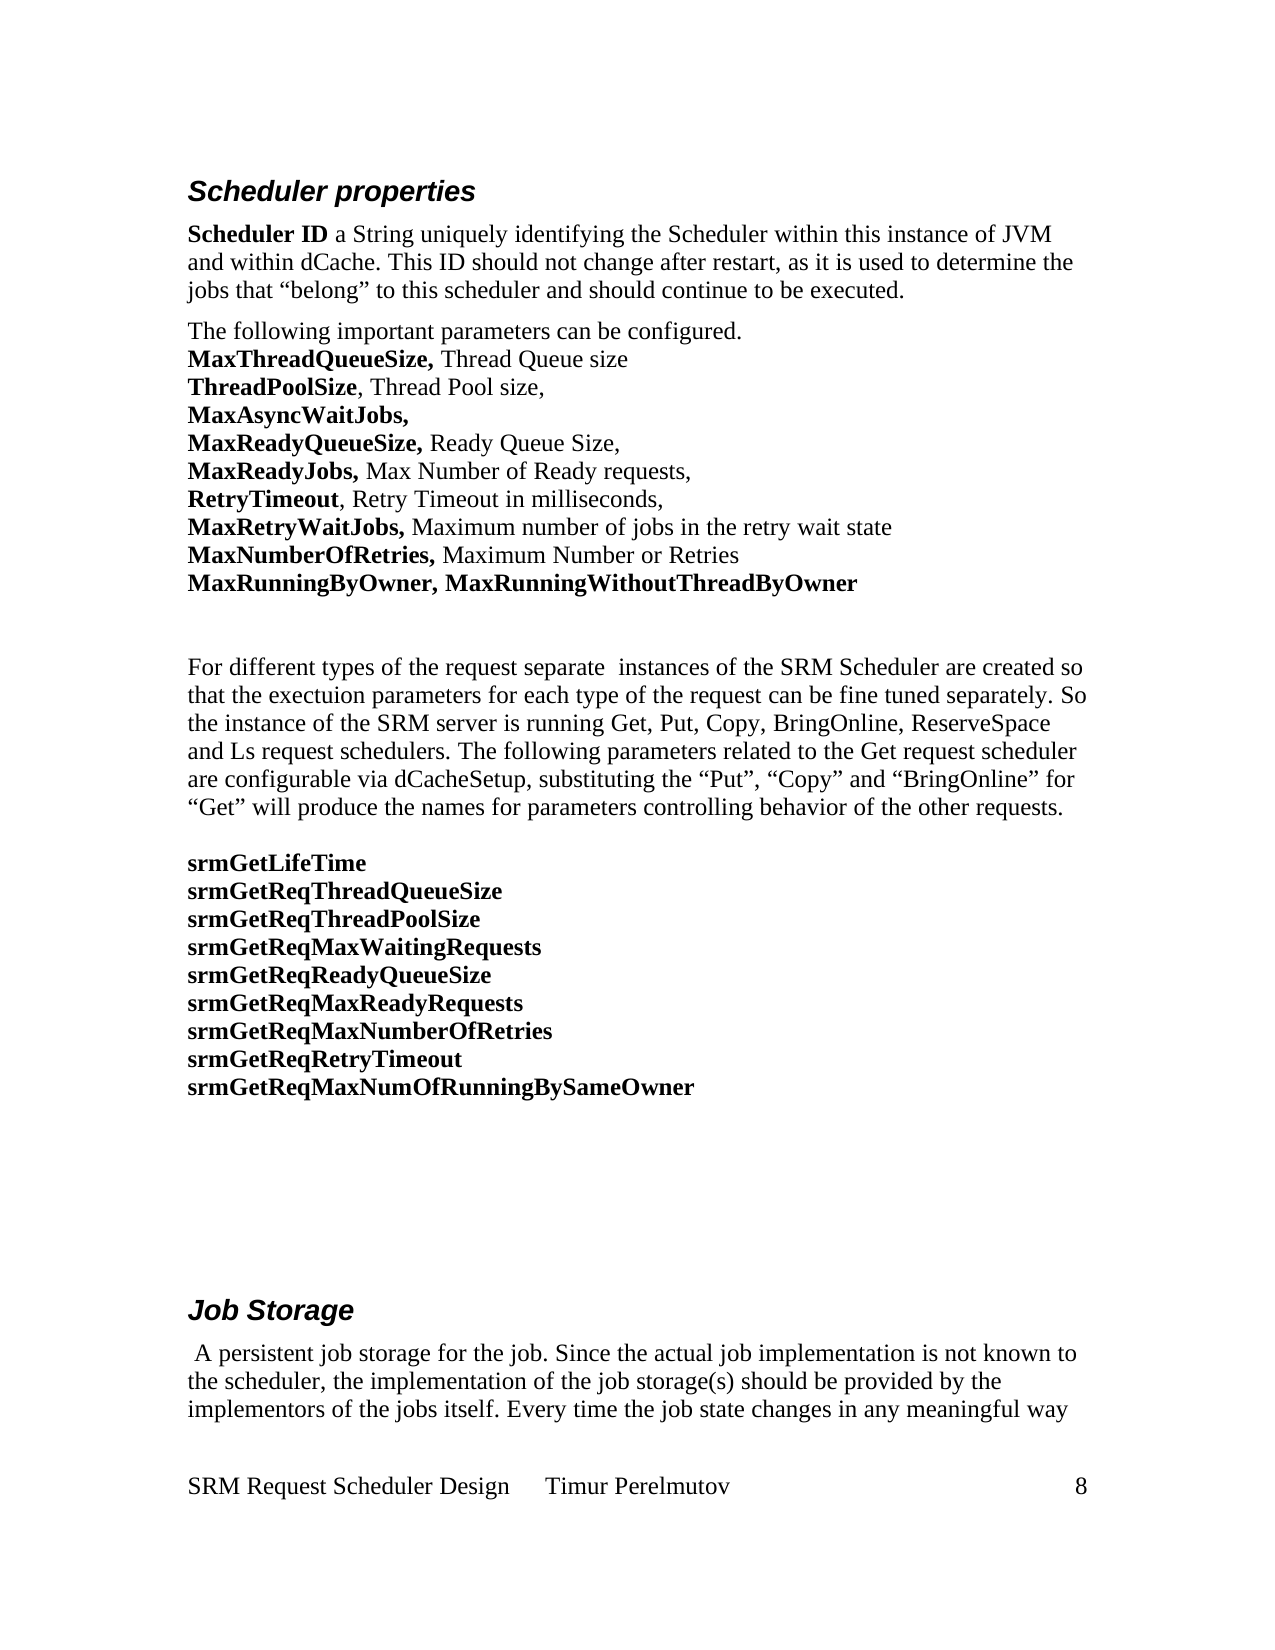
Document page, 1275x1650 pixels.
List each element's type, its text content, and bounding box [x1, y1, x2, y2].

text MaxReadyQueueSize, Ready Queue Size, [187, 429, 1087, 457]
text MaxThreadQueueSize, Thread Queue size [187, 344, 1087, 373]
text For different types of the request separate instances of the SRM Scheduler are created so that the exectuion parameters for each type of the request can be fine tuned separately. So the instance of the SRM server is running Get, Put, Copy, BringOnline, ReserveSpace and Ls request schedulers. The following parameters related to the Get request scheduler are configurable via dCacheSetup, substituting the “Put”, “Copy” and “BringOnline” for “Get” will produce the names for parameters controlling behavior of the other requests. [187, 653, 1087, 821]
subtitle Job Storage [187, 1294, 1087, 1327]
text srmGetReqRetryTimeout [187, 1045, 1087, 1073]
text srmGetReqThreadQueueSize [187, 877, 1087, 905]
text srmGetLifeTime [187, 849, 1087, 877]
text srmGetReqMaxWaitingRequests [187, 933, 1087, 961]
text MaxNumberOfRetries, Maximum Number or Retries [187, 541, 1087, 569]
text The following important parameters can be configured. [187, 317, 1087, 344]
text ThreadPoolSize, Thread Pool size, [187, 373, 1087, 401]
text srmGetReqMaxReadyRequests [187, 989, 1087, 1017]
text Scheduler ID a String uniquely identifying the Scheduler within this instance of JVM and within dCache. This ID should not change after restart, as it is used to determine the jobs that “belong” to this scheduler and should continue to be executed. [187, 220, 1087, 304]
text A persistent job storage for the job. Since the actual job implementation is not known to the scheduler, the implementation of the job storage(s) should be provided by the implementors of the jobs itself. Every time the job state changes in any meaningful way [187, 1339, 1087, 1423]
text MaxAsyncWaitJobs, [187, 401, 1087, 429]
text srmGetReqThreadPoolSize [187, 905, 1087, 933]
text MaxRetryWaitJobs, Maximum number of jobs in the retry wait state [187, 513, 1087, 541]
text srmGetReqMaxNumberOfRetries [187, 1017, 1087, 1045]
text MaxReadyJobs, Max Number of Ready requests, [187, 457, 1087, 485]
text srmGetReqMaxNumOfRunningBySameOwner [187, 1073, 1087, 1101]
text srmGetReqReadyQueueSize [187, 961, 1087, 989]
text RetryTimeout, Retry Timeout in milliseconds, [187, 485, 1087, 513]
text MaxRunningByOwner, MaxRunningWithoutThreadByOwner [187, 569, 1087, 597]
subtitle Scheduler properties [187, 175, 1087, 207]
